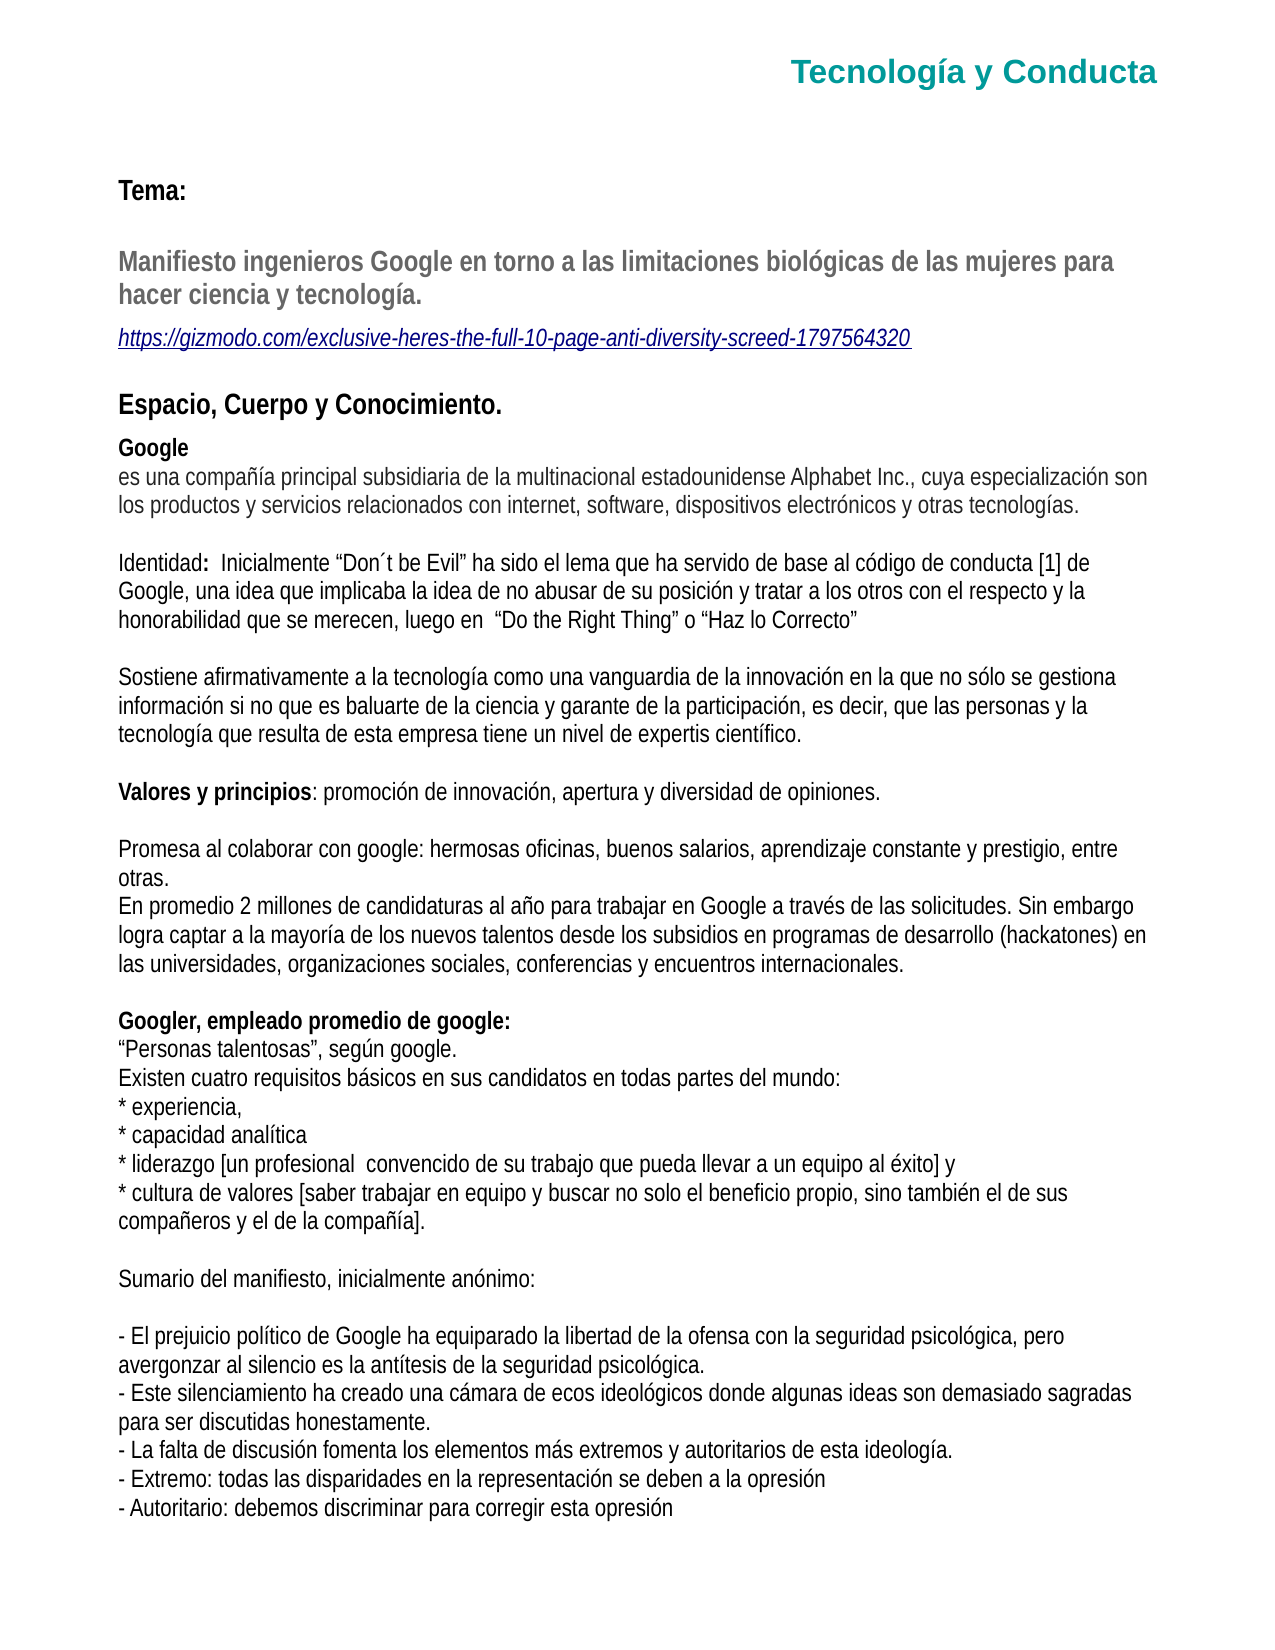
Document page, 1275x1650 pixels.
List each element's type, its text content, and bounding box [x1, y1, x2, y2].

text Valores y principios: promoción de innovación, apertura y diversidad de opiniones. [118, 777, 1157, 805]
text Google [118, 433, 1157, 462]
text Identidad: Inicialmente “Don´t be Evil” ha sido el lema que ha servido de base al código de conducta [1] de Google, una idea que implicaba la idea de no abusar de su posición y tratar a los otros con el respecto y la honorabilidad que se merecen, luego en “Do the Right Thing” o “Haz lo Correcto” [118, 547, 1157, 633]
subtitle Tema: [118, 173, 1157, 206]
subtitle Espacio, Cuerpo y Conocimiento. [118, 387, 1157, 420]
text * cultura de valores [saber trabajar en equipo y buscar no solo el beneficio propio, sino también el de sus compañeros y el de la compañía]. [118, 1178, 1157, 1235]
text * liderazgo [un profesional convencido de su trabajo que pueda llevar a un equipo al éxito] y [118, 1149, 1157, 1178]
text Promesa al colaborar con google: hermosas oficinas, buenos salarios, aprendizaje constante y prestigio, entre otras. [118, 834, 1157, 891]
text https://gizmodo.com/exclusive-heres-the-full-10-page-anti-diversity-screed-1797564320 [118, 323, 1157, 352]
text “Personas talentosas”, según google. [118, 1034, 1157, 1063]
text * experiencia, [118, 1092, 1157, 1120]
text Existen cuatro requisitos básicos en sus candidatos en todas partes del mundo: [118, 1063, 1157, 1092]
text Sostiene afirmativamente a la tecnología como una vanguardia de la innovación en la que no sólo se gestiona información si no que es baluarte de la ciencia y garante de la participación, es decir, que las personas y la tecnología que resulta de esta empresa tiene un nivel de expertis científico. [118, 662, 1157, 748]
text - Este silenciamiento ha creado una cámara de ecos ideológicos donde algunas ideas son demasiado sagradas para ser discutidas honestamente. [118, 1378, 1157, 1436]
text - La falta de discusión fomenta los elementos más extremos y autoritarios de esta ideología. [118, 1436, 1157, 1464]
text Sumario del manifiesto, inicialmente anónimo: [118, 1264, 1157, 1292]
text * capacidad analítica [118, 1120, 1157, 1149]
text Googler, empleado promedio de google: [118, 1006, 1157, 1034]
text es una compañía principal subsidiaria de la multinacional estadounidense Alphabet Inc., cuya especialización son los productos y servicios relacionados con internet, software, dispositivos electrónicos y otras tecnologías. [118, 462, 1157, 519]
subtitle Manifiesto ingenieros Google en torno a las limitaciones biológicas de las mujeres para hacer ciencia y tecnología. [118, 244, 1157, 311]
text - Extremo: todas las disparidades en la representación se deben a la opresión [118, 1464, 1157, 1493]
text - El prejuicio político de Google ha equiparado la libertad de la ofensa con la seguridad psicológica, pero avergonzar al silencio es la antítesis de la seguridad psicológica. [118, 1321, 1157, 1378]
text - Autoritario: debemos discriminar para corregir esta opresión [118, 1493, 1157, 1521]
text En promedio 2 millones de candidaturas al año para trabajar en Google a través de las solicitudes. Sin embargo logra captar a la mayoría de los nuevos talentos desde los subsidios en programas de desarrollo (hackatones) en las universidades, organizaciones sociales, conferencias y encuentros internacionales. [118, 891, 1157, 977]
